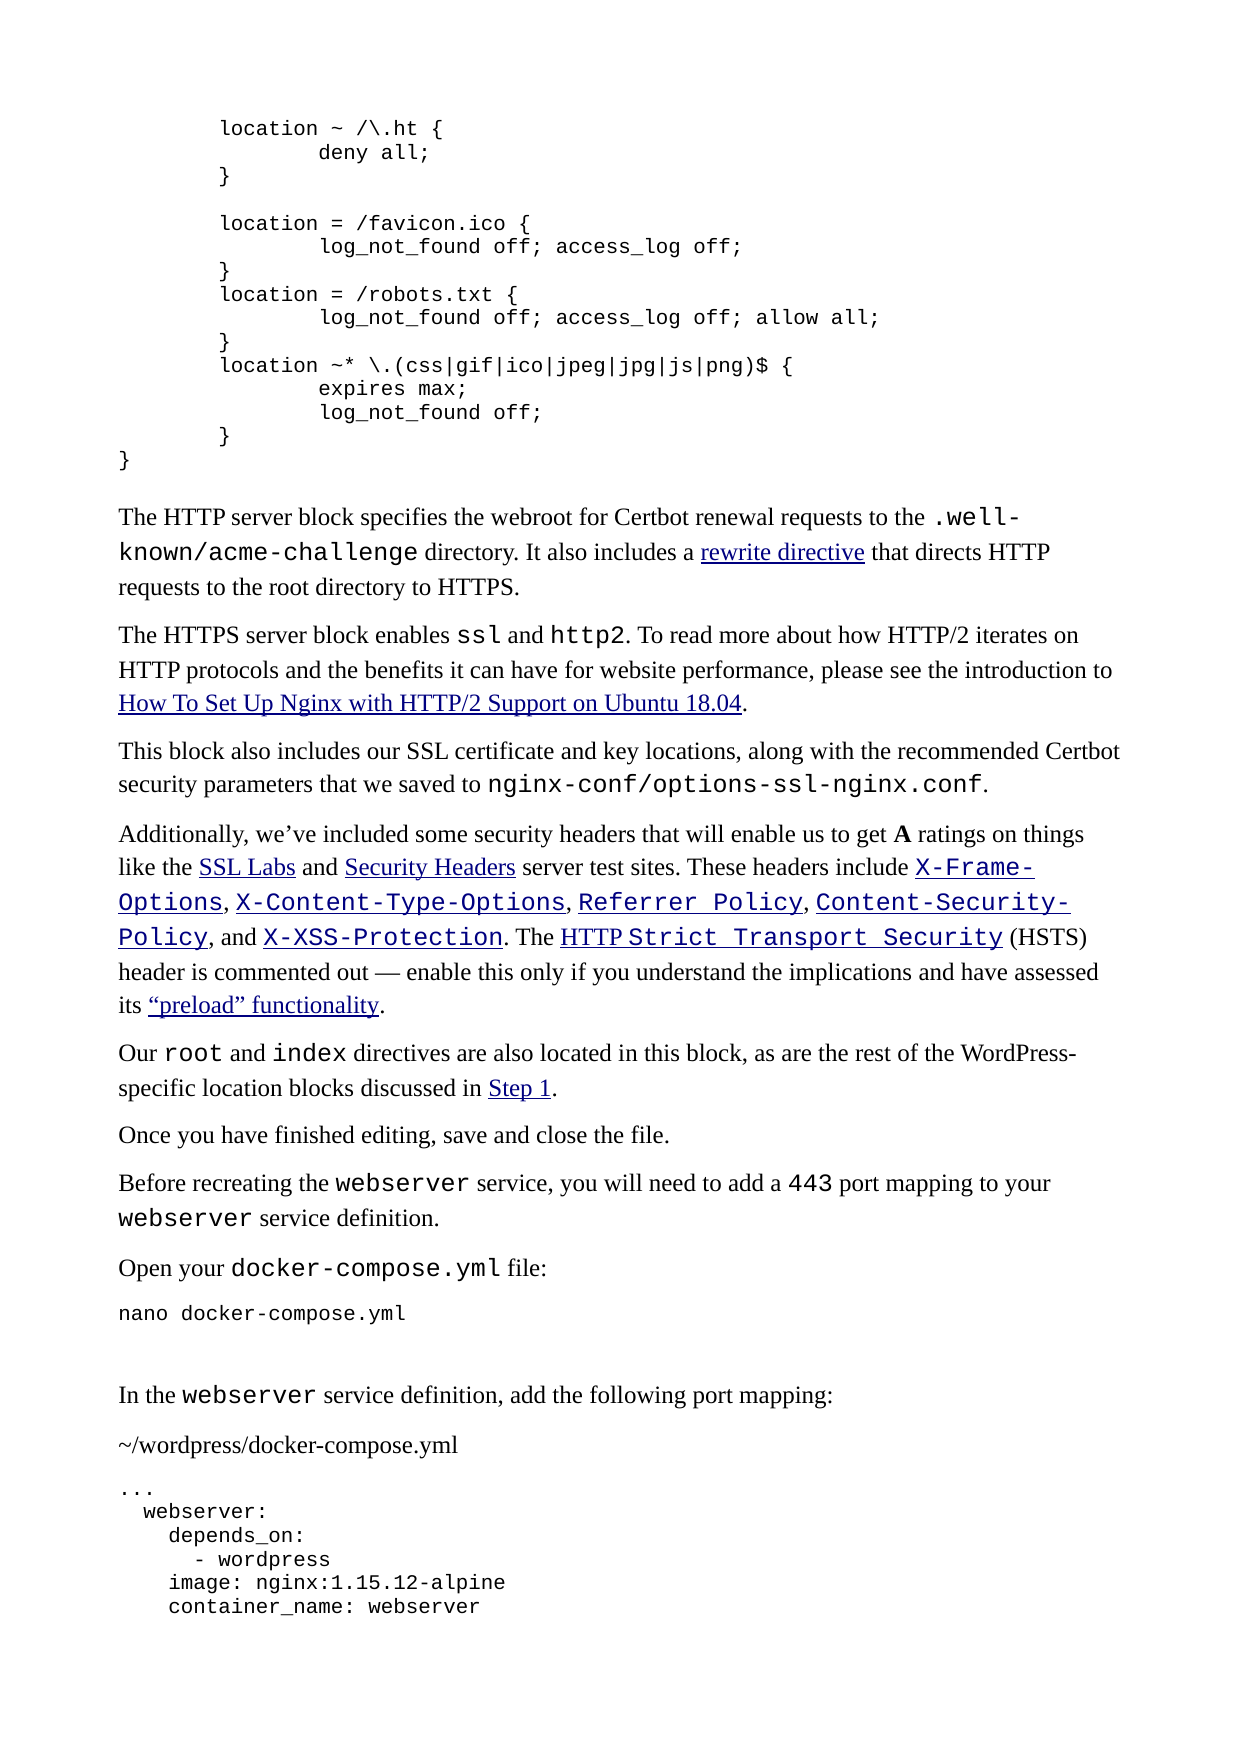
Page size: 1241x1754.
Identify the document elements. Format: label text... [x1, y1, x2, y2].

text - wordpress [118, 1548, 1122, 1572]
text log_not_found off; access_log off; allow all; [118, 307, 1122, 331]
text container_name: webserver [118, 1596, 1122, 1619]
text ~/wordpress/docker-compose.yml [118, 1430, 1122, 1459]
text Our root and index directives are also located in this block, as are the rest of the WordPress-specific location blocks discussed in Step 1. [118, 1038, 1122, 1102]
text The HTTPS server block enables ssl and http2. To read more about how HTTP/2 iterates on HTTP protocols and the benefits it can have for website performance, please see the introduction to How To Set Up Nginx with HTTP/2 Support on Ubuntu 18.04. [118, 620, 1122, 717]
text log_not_found off; access_log off; [118, 236, 1122, 260]
text } [118, 331, 1122, 354]
text deny all; [118, 142, 1122, 165]
text } [118, 165, 1122, 189]
text location = /favicon.ico { [118, 213, 1122, 236]
text webserver: [118, 1501, 1122, 1525]
text ... [118, 1478, 1122, 1501]
text location ~ /\.ht { [118, 118, 1122, 142]
text } [118, 449, 1122, 473]
text nano docker-compose.yml [118, 1303, 1122, 1327]
text Once you have finished editing, save and close the file. [118, 1121, 1122, 1149]
text depends_on: [118, 1525, 1122, 1548]
text } [118, 260, 1122, 284]
text Before recreating the webserver service, you will need to add a 443 port mapping to your webserver service definition. [118, 1168, 1122, 1234]
text image: nginx:1.15.12-alpine [118, 1572, 1122, 1596]
text location = /robots.txt { [118, 284, 1122, 307]
text The HTTP server block specifies the webroot for Certbot renewal requests to the .well-known/acme-challenge directory. It also includes a rewrite directive that directs HTTP requests to the root directory to HTTPS. [118, 502, 1122, 601]
text expires max; [118, 378, 1122, 402]
text log_not_found off; [118, 402, 1122, 426]
text In the webserver service definition, add the following port mapping: [118, 1380, 1122, 1411]
text Open your docker-compose.yml file: [118, 1253, 1122, 1284]
text } [118, 426, 1122, 449]
text location ~* \.(css|gif|ico|jpeg|jpg|js|png)$ { [118, 354, 1122, 378]
text This block also includes our SSL certificate and key locations, along with the recommended Certbot security parameters that we saved to nginx-conf/options-ssl-nginx.conf. [118, 736, 1122, 800]
text Additionally, we’ve included some security headers that will enable us to get A ratings on things like the SSL Labs and Security Headers server test sites. These headers include X-Frame-Options, X-Content-Type-Options, Referrer Policy, Content-Security-Policy, and X-XSS-Protection. The HTTP Strict Transport Security (HSTS) header is commented out — enable this only if you understand the implications and have assessed its “preload” functionality. [118, 819, 1122, 1019]
